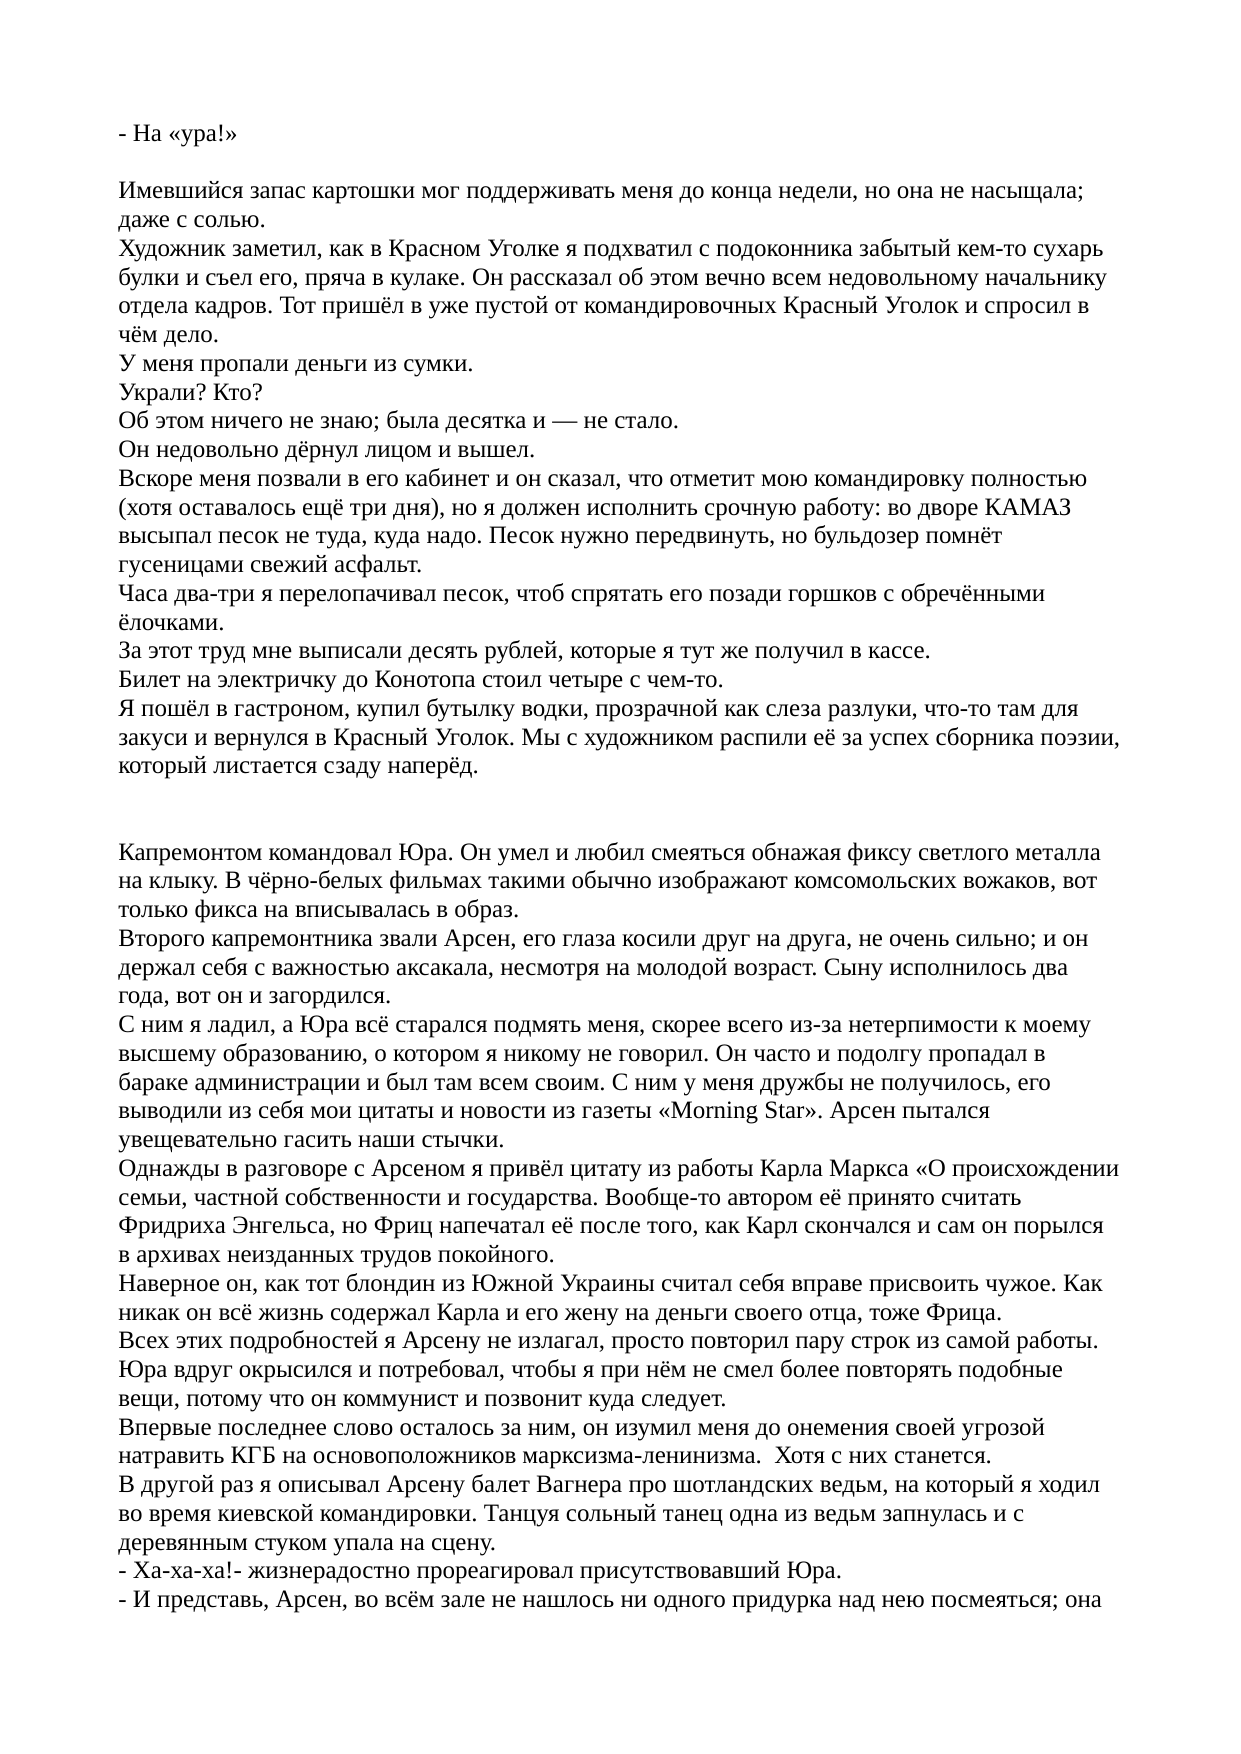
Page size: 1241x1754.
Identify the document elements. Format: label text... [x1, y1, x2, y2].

text - Ха-ха-ха!- жизнерадостно прореагировал присутствовавший Юра. [118, 1556, 1122, 1584]
text - На «ура!» [118, 118, 1122, 147]
text Я пошёл в гастроном, купил бутылку водки, прозрачной как слеза разлуки, что-то там для закуси и вернулся в Красный Уголок. Мы с художником распили её за успех сборника поэзии, который листается сзаду наперёд. [118, 693, 1122, 779]
text Художник заметил, как в Красном Уголке я подхватил с подоконника забытый кем-то сухарь булки и съел его, пряча в кулаке. Он рассказал об этом вечно всем недовольному начальнику отдела кадров. Тот пришёл в уже пустой от командировочных Красный Уголок и спросил в чём дело. [118, 233, 1122, 348]
text Часа два-три я перелопачивал песок, чтоб спрятать его позади горшков с обречёнными ёлочками. [118, 578, 1122, 636]
text Юра вдруг окрысился и потребовал, чтобы я при нём не смел более повторять подобные вещи, потому что он коммунист и позвонит куда следует. [118, 1354, 1122, 1412]
text Вскоре меня позвали в его кабинет и он сказал, что отметит мою командировку полностью (хотя оставалось ещё три дня), но я должен исполнить срочную работу: во дворе КАМАЗ высыпал песок не туда, куда надо. Песок нужно передвинуть, но бульдозер помнёт гусеницами свежий асфальт. [118, 463, 1122, 578]
text Наверное он, как тот блондин из Южной Украины считал себя вправе присвоить чужое. Как никак он всё жизнь содержал Карла и его жену на деньги своего отца, тоже Фрица. [118, 1268, 1122, 1326]
text - И представь, Арсен, во всём зале не нашлось ни одного придурка над нею посмеяться; она [118, 1584, 1122, 1613]
text Капремонтом командовал Юра. Он умел и любил смеяться обнажая фиксу светлого металла на клыку. В чёрно-белых фильмах такими обычно изображают комсомольских вожаков, вот только фикса на вписывалась в образ. [118, 837, 1122, 923]
text Второго капремонтника звали Арсен, его глаза косили друг на друга, не очень сильно; и он держал себя с важностью аксакала, несмотря на молодой возраст. Сыну исполнилось два года, вот он и загордился. [118, 923, 1122, 1009]
text Об этом ничего не знаю; была десятка и — не стало. [118, 406, 1122, 434]
text Украли? Кто? [118, 377, 1122, 406]
text Всех этих подробностей я Арсену не излагал, просто повторил пару строк из самой работы. [118, 1326, 1122, 1354]
text За этот труд мне выписали десять рублей, которые я тут же получил в кассе. [118, 636, 1122, 664]
text Впервые последнее слово осталось за ним, он изумил меня до онемения своей угрозой натравить КГБ на основоположников марксизма-ленинизма. Хотя с них станется. [118, 1412, 1122, 1469]
text У меня пропали деньги из сумки. [118, 348, 1122, 377]
text Имевшийся запас картошки мог поддерживать меня до конца недели, но она не насыщала; даже с солью. [118, 176, 1122, 233]
text Билет на электричку до Конотопа стоил четыре с чем-то. [118, 664, 1122, 693]
text Он недовольно дёрнул лицом и вышел. [118, 434, 1122, 463]
text С ним я ладил, а Юра всё старался подмять меня, скорее всего из-за нетерпимости к моему высшему образованию, о котором я никому не говорил. Он часто и подолгу пропадал в бараке администрации и был там всем своим. С ним у меня дружбы не получилось, его выводили из себя мои цитаты и новости из газеты «Morning Star». Арсен пытался увещевательно гасить наши стычки. [118, 1009, 1122, 1153]
text Однажды в разговоре с Арсеном я привёл цитату из работы Карла Маркса «О происхождении семьи, частной собственности и государства. Вообще-то автором её принято считать Фридриха Энгельса, но Фриц напечатал её после того, как Карл скончался и сам он порылся в архивах неизданных трудов покойного. [118, 1153, 1122, 1268]
text В другой раз я описывал Арсену балет Вагнера про шотландских ведьм, на который я ходил во время киевской командировки. Танцуя сольный танец одна из ведьм запнулась и с деревянным стуком упала на сцену. [118, 1469, 1122, 1556]
